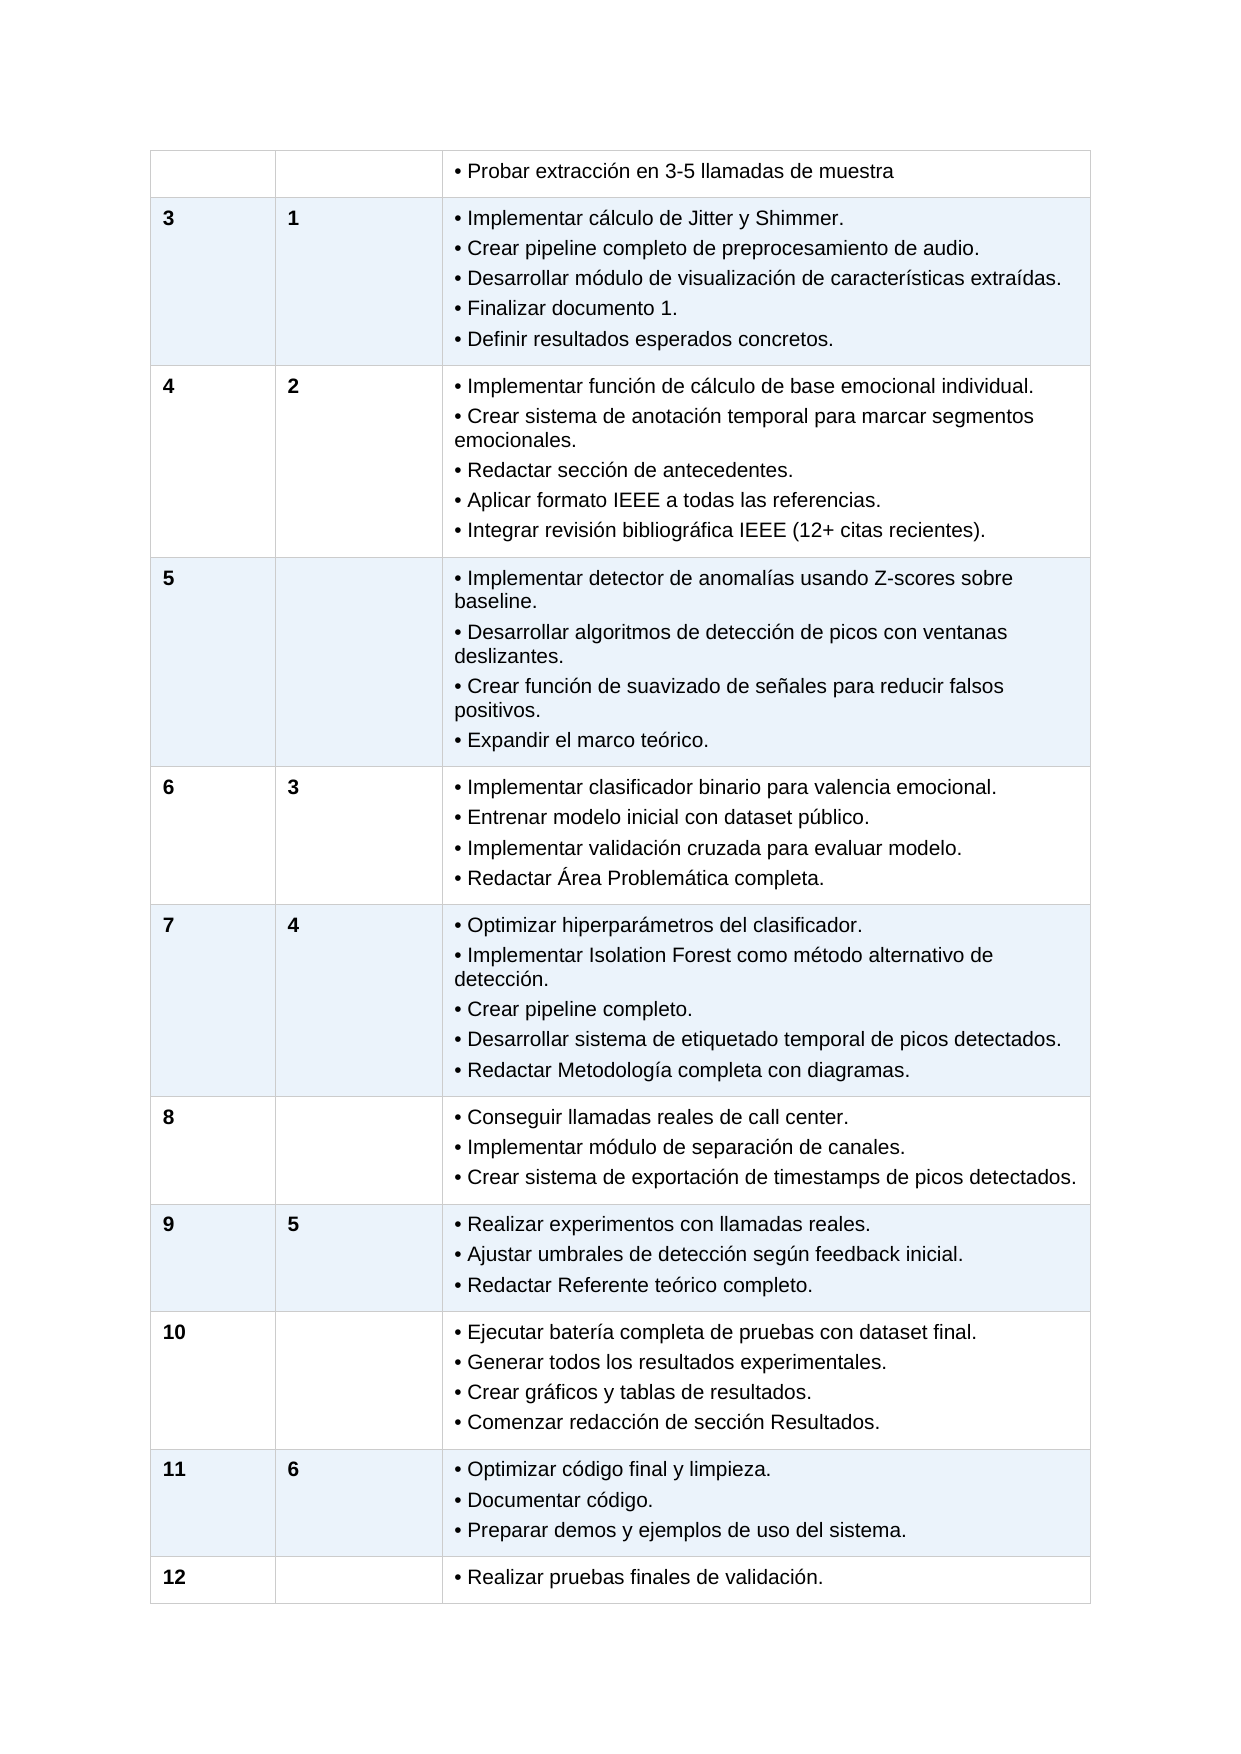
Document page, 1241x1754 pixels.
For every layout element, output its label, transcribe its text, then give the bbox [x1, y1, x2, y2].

table_cell 9 [151, 1205, 275, 1311]
table_cell 6 [151, 767, 275, 904]
table_cell 7 [151, 905, 275, 1096]
table_cell 5 [276, 1205, 442, 1311]
table_cell • Implementar detector de anomalías usando Z-scores sobre baseline. • Desarrollar algoritmos de detección de picos con ventanas deslizantes. • Crear función de suavizado de señales para reducir falsos positivos. • Expandir el marco teórico. [443, 558, 1090, 766]
table_cell • Optimizar código final y limpieza. • Documentar código. • Preparar demos y ejemplos de uso del sistema. [443, 1450, 1090, 1556]
table_cell • Implementar función de cálculo de base emocional individual. • Crear sistema de anotación temporal para marcar segmentos emocionales. • Redactar sección de antecedentes. • Aplicar formato IEEE a todas las referencias. • Integrar revisión bibliográfica IEEE (12+ citas recientes). [443, 366, 1090, 557]
table_cell [276, 1097, 442, 1203]
table_cell 5 [151, 558, 275, 766]
table_cell 2 [276, 366, 442, 557]
table_cell [151, 151, 275, 197]
table_cell [276, 1557, 442, 1603]
table_cell • Realizar experimentos con llamadas reales. • Ajustar umbrales de detección según feedback inicial. • Redactar Referente teórico completo. [443, 1205, 1090, 1311]
table_cell 1 [276, 198, 442, 365]
table_cell 6 [276, 1450, 442, 1556]
table_cell • Implementar cálculo de Jitter y Shimmer. • Crear pipeline completo de preprocesamiento de audio. • Desarrollar módulo de visualización de características extraídas. • Finalizar documento 1. • Definir resultados esperados concretos. [443, 198, 1090, 365]
table_cell 12 [151, 1557, 275, 1603]
table_cell • Implementar clasificador binario para valencia emocional. • Entrenar modelo inicial con dataset público. • Implementar validación cruzada para evaluar modelo. • Redactar Área Problemática completa. [443, 767, 1090, 904]
table_cell 10 [151, 1312, 275, 1449]
table_cell 4 [276, 905, 442, 1096]
table_cell • Ejecutar batería completa de pruebas con dataset final. • Generar todos los resultados experimentales. • Crear gráficos y tablas de resultados. • Comenzar redacción de sección Resultados. [443, 1312, 1090, 1449]
table_cell [276, 558, 442, 766]
table_cell 3 [151, 198, 275, 365]
table_cell [276, 1312, 442, 1449]
table_cell • Realizar pruebas finales de validación. [443, 1557, 1090, 1603]
table_cell • Optimizar hiperparámetros del clasificador. • Implementar Isolation Forest como método alternativo de detección. • Crear pipeline completo. • Desarrollar sistema de etiquetado temporal de picos detectados. • Redactar Metodología completa con diagramas. [443, 905, 1090, 1096]
table_cell [276, 151, 442, 197]
table_cell 11 [151, 1450, 275, 1556]
table_cell 8 [151, 1097, 275, 1203]
table_cell 3 [276, 767, 442, 904]
table_cell 4 [151, 366, 275, 557]
table_cell • Conseguir llamadas reales de call center. • Implementar módulo de separación de canales. • Crear sistema de exportación de timestamps de picos detectados. [443, 1097, 1090, 1203]
table_cell • Probar extracción en 3-5 llamadas de muestra [443, 151, 1090, 197]
